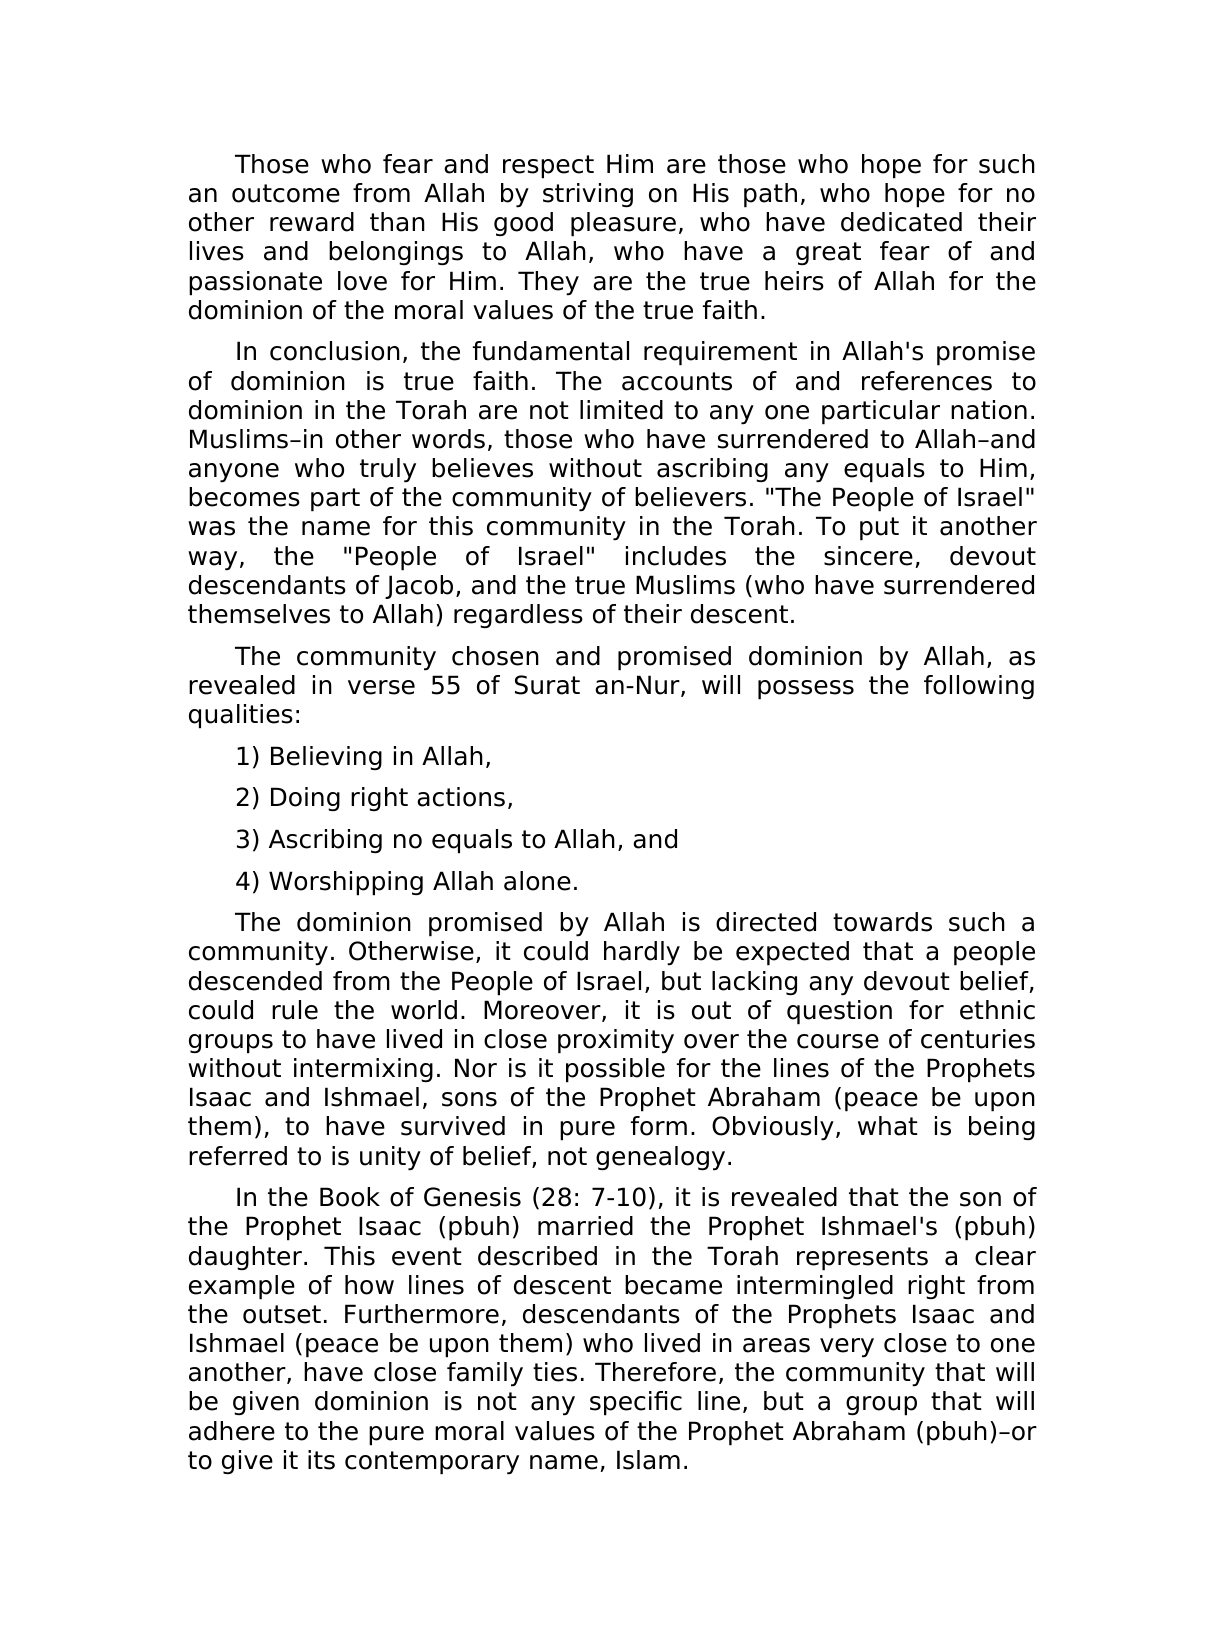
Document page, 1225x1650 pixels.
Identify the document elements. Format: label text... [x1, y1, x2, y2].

text 4) Worshipping Allah alone. [187, 867, 1037, 896]
text 3) Ascribing no equals to Allah, and [187, 825, 1037, 854]
text The community chosen and promised dominion by Allah, as revealed in verse 55 of Surat an-Nur, will possess the following qualities: [187, 642, 1037, 729]
text 1) Believing in Allah, [187, 742, 1037, 771]
text The dominion promised by Allah is directed towards such a community. Otherwise, it could hardly be expected that a people descended from the People of Israel, but lacking any devout belief, could rule the world. Moreover, it is out of question for ethnic groups to have lived in close proximity over the course of centuries without intermixing. Nor is it possible for the lines of the Prophets Isaac and Ishmael, sons of the Prophet Abraham (peace be upon them), to have survived in pure form. Obviously, what is being referred to is unity of belief, not genealogy. [187, 908, 1037, 1171]
text In conclusion, the fundamental requirement in Allah's promise of dominion is true faith. The accounts of and references to dominion in the Torah are not limited to any one particular nation. Muslims–in other words, those who have surrendered to Allah–and anyone who truly believes without ascribing any equals to Him, becomes part of the community of believers. "The People of Israel" was the name for this community in the Torah. To put it another way, the "People of Israel" includes the sincere, devout descendants of Jacob, and the true Muslims (who have surrendered themselves to Allah) regardless of their descent. [187, 337, 1037, 629]
text 2) Doing right actions, [187, 783, 1037, 812]
text Those who fear and respect Him are those who hope for such an outcome from Allah by striving on His path, who hope for no other reward than His good pleasure, who have dedicated their lives and belongings to Allah, who have a great fear of and passionate love for Him. They are the true heirs of Allah for the dominion of the moral values of the true faith. [187, 150, 1037, 325]
text In the Book of Genesis (28: 7-10), it is revealed that the son of the Prophet Isaac (pbuh) married the Prophet Ishmael's (pbuh) daughter. This event described in the Torah represents a clear example of how lines of descent became intermingled right from the outset. Furthermore, descendants of the Prophets Isaac and Ishmael (peace be upon them) who lived in areas very close to one another, have close family ties. Therefore, the community that will be given dominion is not any specific line, but a group that will adhere to the pure moral values of the Prophet Abraham (pbuh)–or to give it its contemporary name, Islam. [187, 1183, 1037, 1475]
